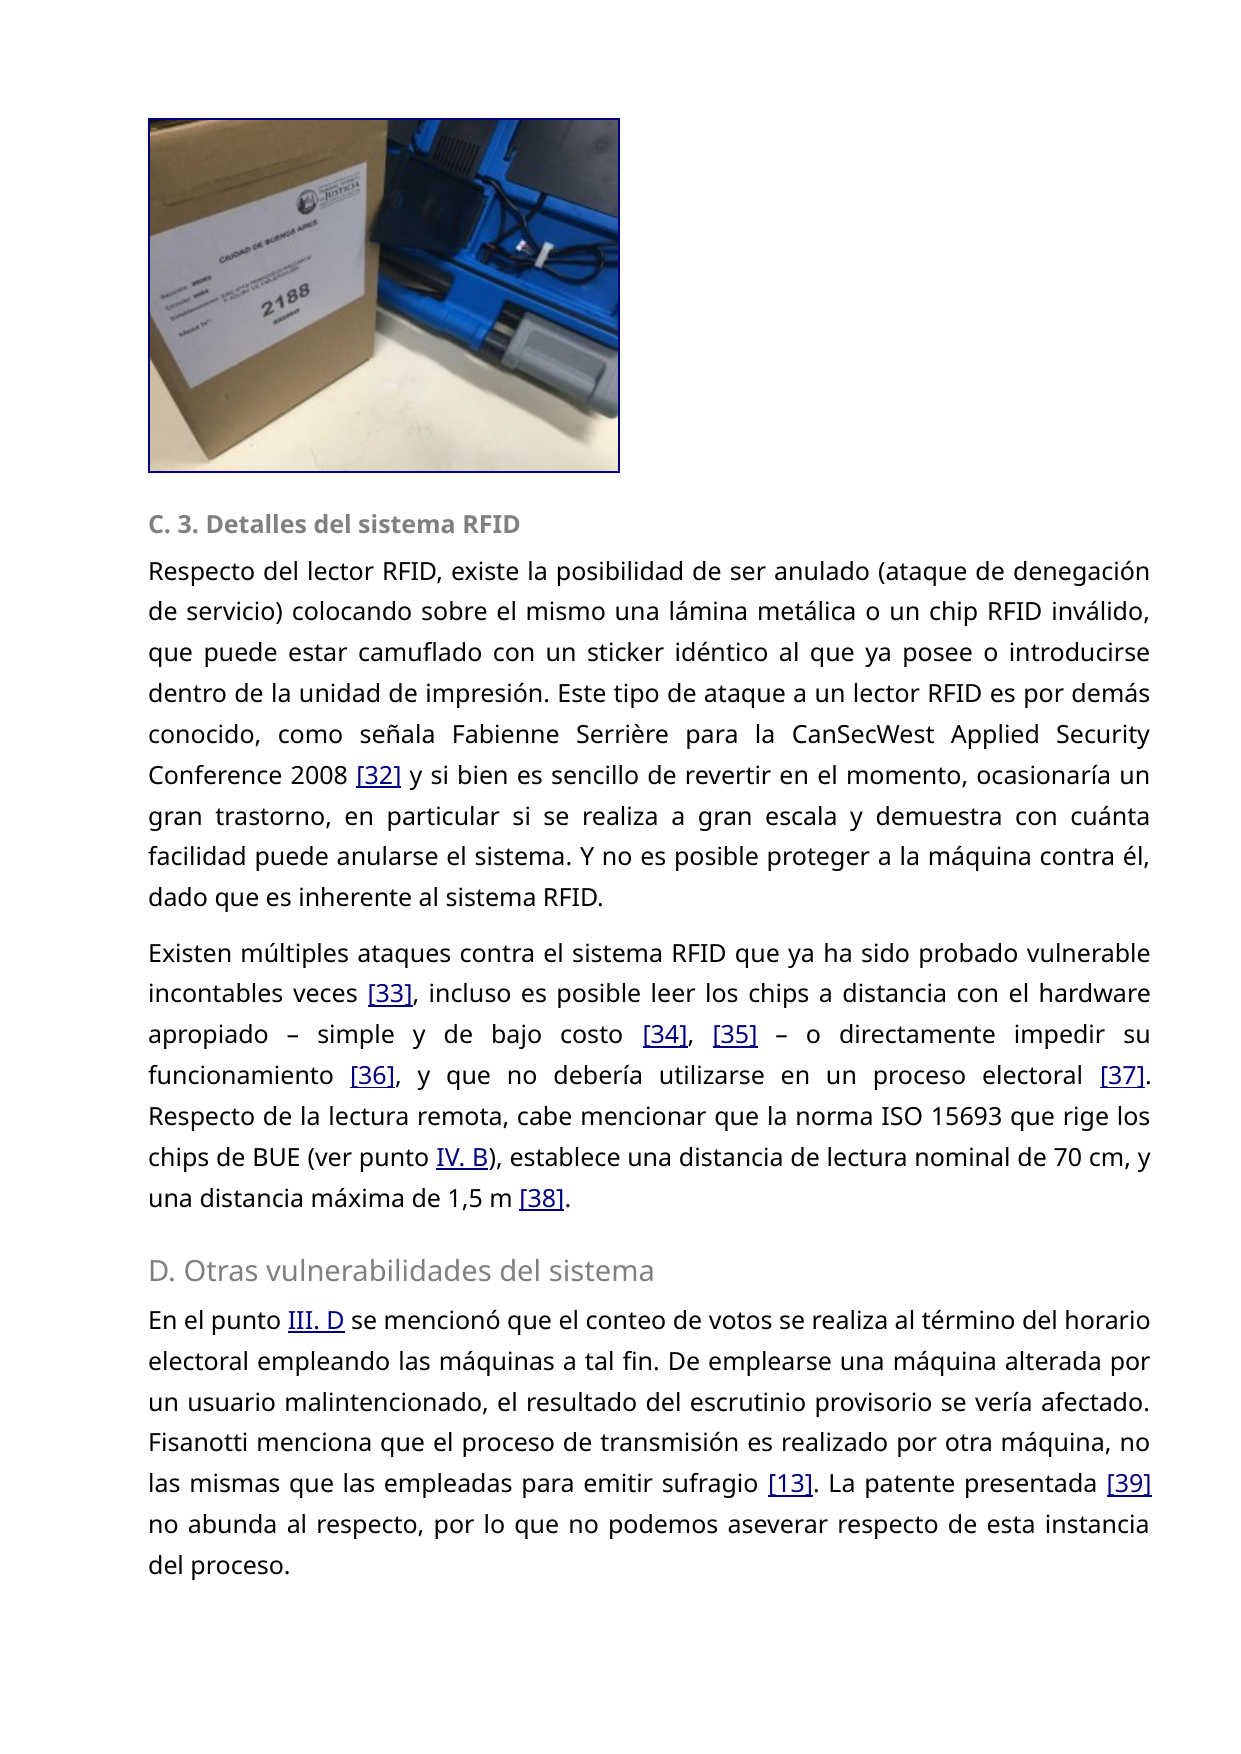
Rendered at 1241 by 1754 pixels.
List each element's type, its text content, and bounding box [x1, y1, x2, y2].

text Existen múltiples ataques contra el sistema RFID que ya ha sido probado vulnerable incontables veces [33], incluso es posible leer los chips a distancia con el hardware apropiado – simple y de bajo costo [34], [35] – o directamente impedir su funcionamiento [36], y que no debería utilizarse en un proceso electoral [37]. Respecto de la lectura remota, cabe mencionar que la norma ISO 15693 que rige los chips de BUE (ver punto IV. B), establece una distancia de lectura nominal de 70 cm, y una distancia máxima de 1,5 m [38]. [148, 935, 1151, 1214]
picture [150, 120, 618, 471]
subtitle C. 3. Detalles del sistema RFID [148, 507, 1151, 541]
text Respecto del lector RFID, existe la posibilidad de ser anulado (ataque de denegación de servicio) colocando sobre el mismo una lámina metálica o un chip RFID inválido, que puede estar camuflado con un sticker idéntico al que ya posee o introducirse dentro de la unidad de impresión. Este tipo de ataque a un lector RFID es por demás conocido, como señala Fabienne Serrière para la CanSecWest Applied Security Conference 2008 [32] y si bien es sencillo de revertir en el momento, ocasionaría un gran trastorno, en particular si se realiza a gran escala y demuestra con cuánta facilidad puede anularse el sistema. Y no es posible proteger a la máquina contra él, dado que es inherente al sistema RFID. [148, 553, 1151, 914]
subtitle D. Otras vulnerabilidades del sistema [148, 1250, 1151, 1290]
text En el punto III. D se mencionó que el conteo de votos se realiza al término del horario electoral empleando las máquinas a tal fin. De emplearse una máquina alterada por un usuario malintencionado, el resultado del escrutinio provisorio se vería afectado. Fisanotti menciona que el proceso de transmisión es realizado por otra máquina, no las mismas que las empleadas para emitir sufragio [13]. La patente presentada [39] no abunda al respecto, por lo que no podemos aseverar respecto de esta instancia del proceso. [148, 1302, 1151, 1582]
